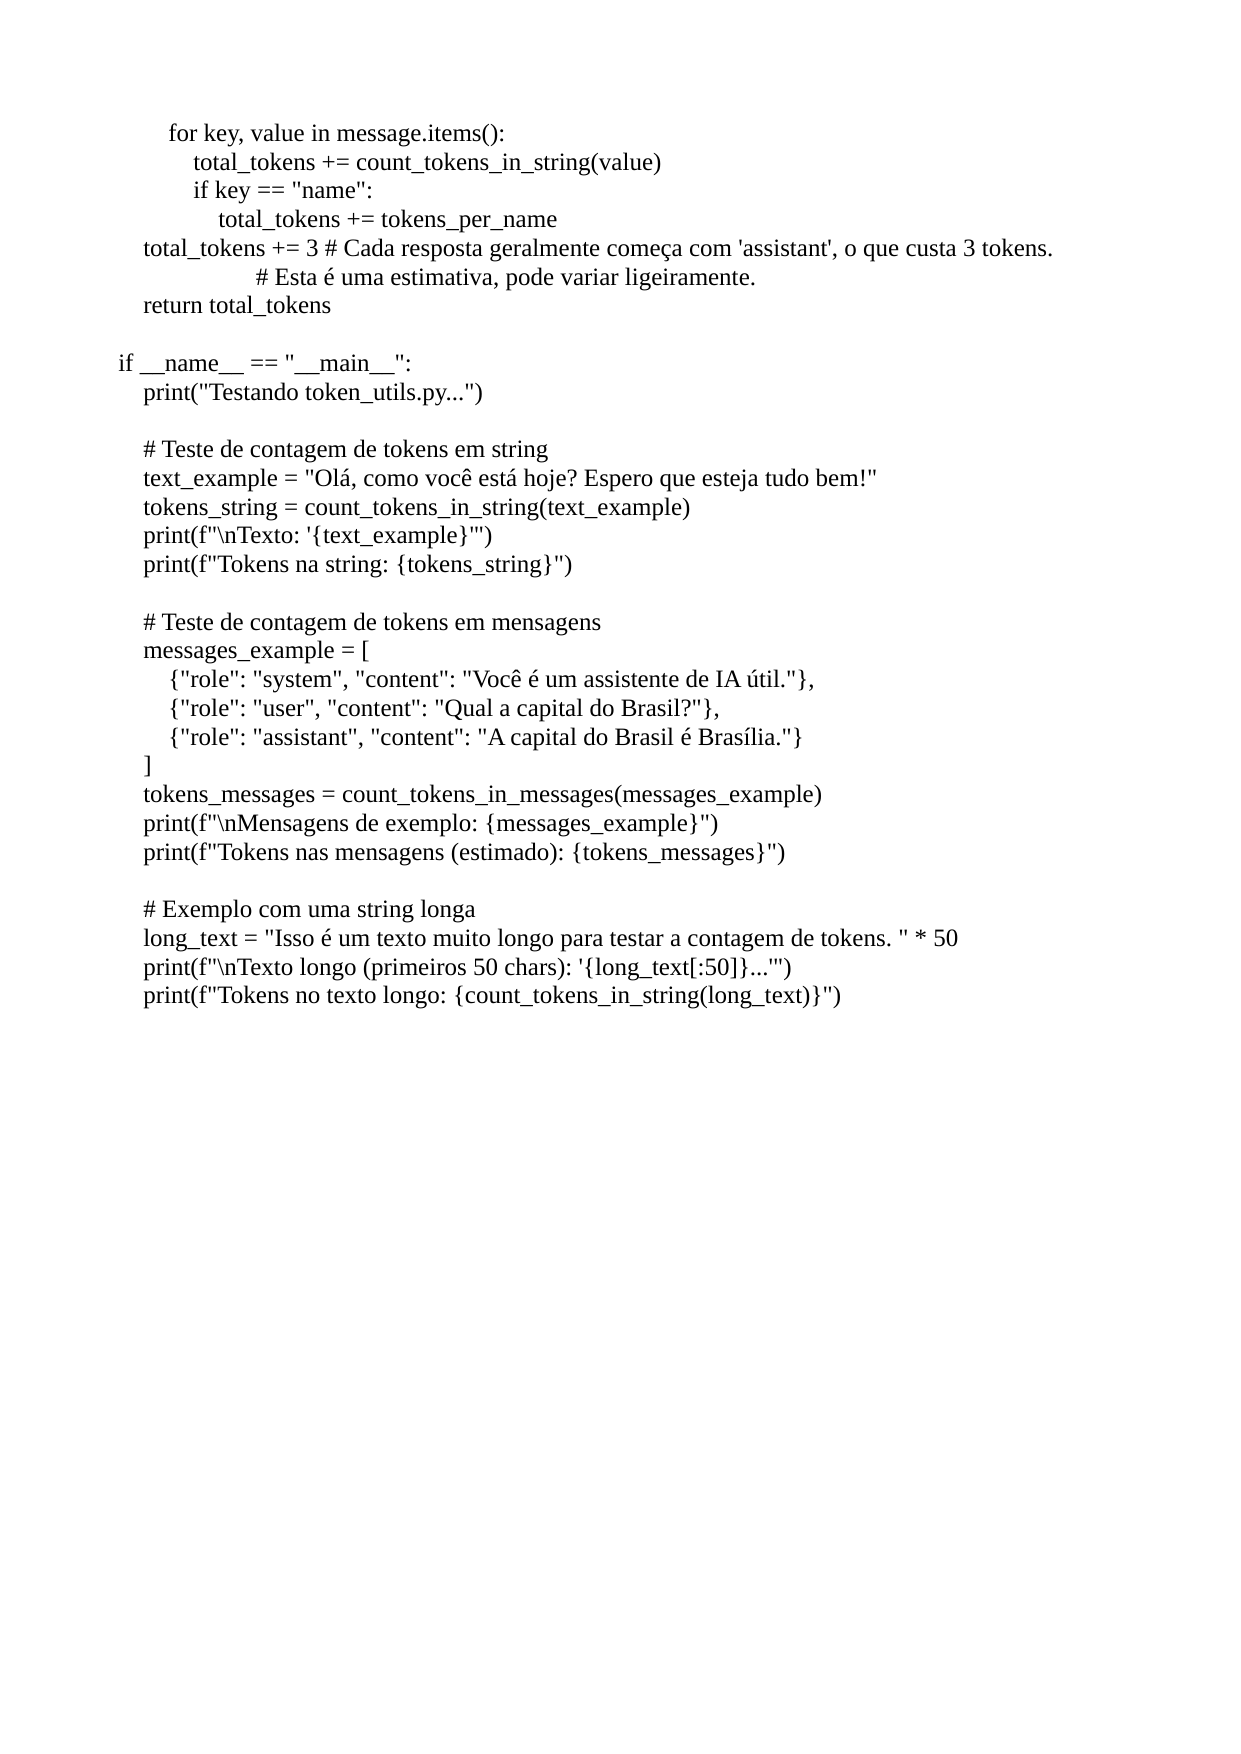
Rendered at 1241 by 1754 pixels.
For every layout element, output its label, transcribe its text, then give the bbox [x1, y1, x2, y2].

text # Exemplo com uma string longa [118, 894, 1122, 923]
text print(f"Tokens na string: {tokens_string}") [118, 549, 1122, 578]
text # Teste de contagem de tokens em string [118, 434, 1122, 463]
text print(f"Tokens no texto longo: {count_tokens_in_string(long_text)}") [118, 981, 1122, 1009]
text print("Testando token_utils.py...") [118, 377, 1122, 406]
text # Esta é uma estimativa, pode variar ligeiramente. [118, 262, 1122, 291]
text messages_example = [ [118, 636, 1122, 664]
text {"role": "user", "content": "Qual a capital do Brasil?"}, [118, 693, 1122, 722]
text total_tokens += tokens_per_name [118, 204, 1122, 233]
text print(f"Tokens nas mensagens (estimado): {tokens_messages}") [118, 837, 1122, 866]
text for key, value in message.items(): [118, 118, 1122, 147]
text text_example = "Olá, como você está hoje? Espero que esteja tudo bem!" [118, 463, 1122, 492]
text if __name__ == "__main__": [118, 348, 1122, 377]
text long_text = "Isso é um texto muito longo para testar a contagem de tokens. " * 50 [118, 923, 1122, 952]
text print(f"\nTexto: '{text_example}'") [118, 521, 1122, 549]
text print(f"\nMensagens de exemplo: {messages_example}") [118, 808, 1122, 837]
text {"role": "system", "content": "Você é um assistente de IA útil."}, [118, 664, 1122, 693]
text tokens_string = count_tokens_in_string(text_example) [118, 492, 1122, 521]
text print(f"\nTexto longo (primeiros 50 chars): '{long_text[:50]}...'") [118, 952, 1122, 981]
text return total_tokens [118, 291, 1122, 319]
text ] [118, 751, 1122, 779]
text total_tokens += count_tokens_in_string(value) [118, 147, 1122, 176]
text {"role": "assistant", "content": "A capital do Brasil é Brasília."} [118, 722, 1122, 751]
text tokens_messages = count_tokens_in_messages(messages_example) [118, 779, 1122, 808]
text if key == "name": [118, 176, 1122, 204]
text # Teste de contagem de tokens em mensagens [118, 607, 1122, 636]
text total_tokens += 3 # Cada resposta geralmente começa com 'assistant', o que custa 3 tokens. [118, 233, 1122, 262]
